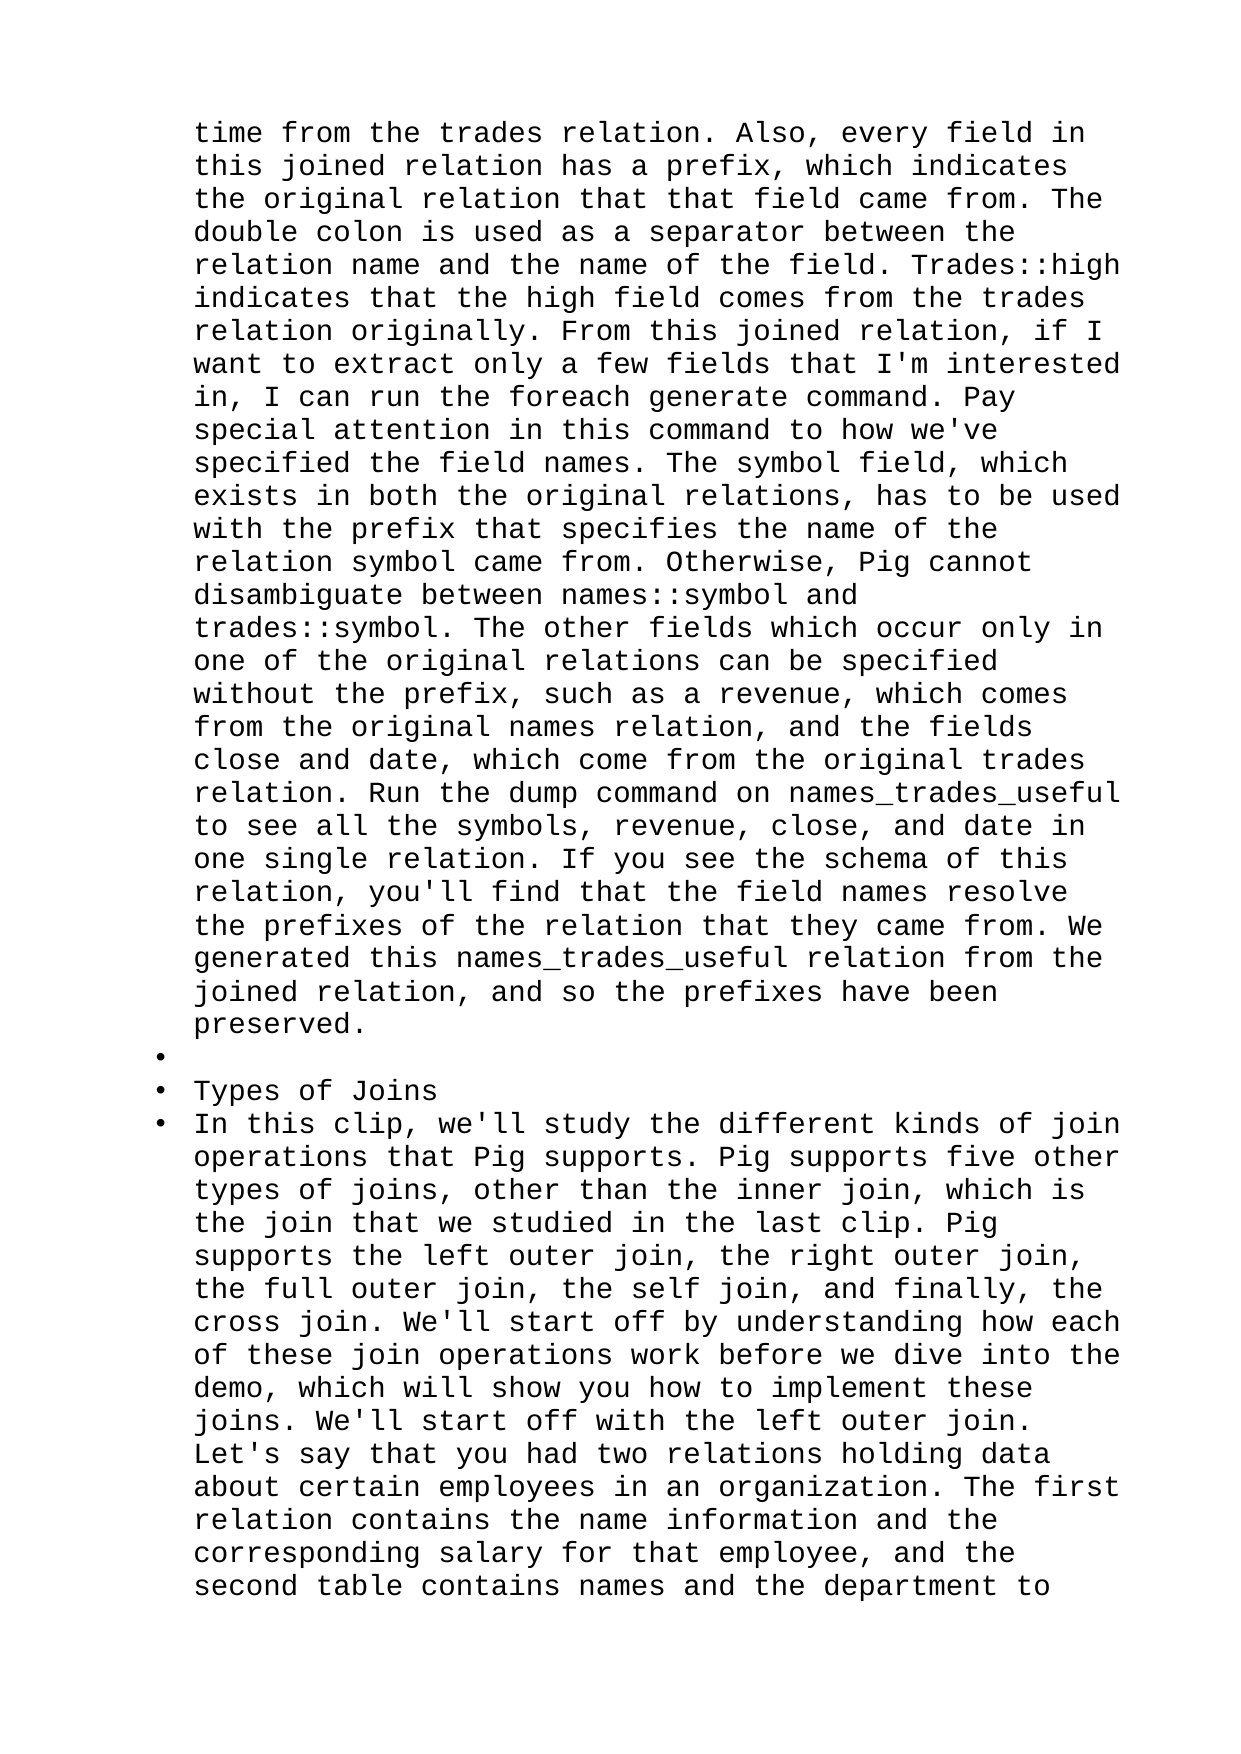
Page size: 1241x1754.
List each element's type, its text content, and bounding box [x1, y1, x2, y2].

list In this clip, we'll study the different kinds of join operations that Pig supports. Pig supports five other types of joins, other than the inner join, which is the join that we studied in the last clip. Pig supports the left outer join, the right outer join, the full outer join, the self join, and finally, the cross join. We'll start off by understanding how each of these join operations work before we dive into the demo, which will show you how to implement these joins. We'll start off with the left outer join. Let's say that you had two relations holding data about certain employees in an organization. The first relation contains the name information and the corresponding salary for that employee, and the second table contains names and the department to [156, 1109, 1122, 1604]
list Types of Joins [156, 1076, 1122, 1109]
list time from the trades relation. Also, every field in this joined relation has a prefix, which indicates the original relation that that field came from. The double colon is used as a separator between the relation name and the name of the field. Trades::high indicates that the high field comes from the trades relation originally. From this joined relation, if I want to extract only a few fields that I'm interested in, I can run the foreach generate command. Pay special attention in this command to how we've specified the field names. The symbol field, which exists in both the original relations, has to be used with the prefix that specifies the name of the relation symbol came from. Otherwise, Pig cannot disambiguate between names::symbol and trades::symbol. The other fields which occur only in one of the original relations can be specified without the prefix, such as a revenue, which comes from the original names relation, and the fields close and date, which come from the original trades relation. Run the dump command on names_trades_useful to see all the symbols, revenue, close, and date in one single relation. If you see the schema of this relation, you'll find that the field names resolve the prefixes of the relation that they came from. We generated this names_trades_useful relation from the joined relation, and so the prefixes have been preserved. [156, 118, 1122, 1043]
